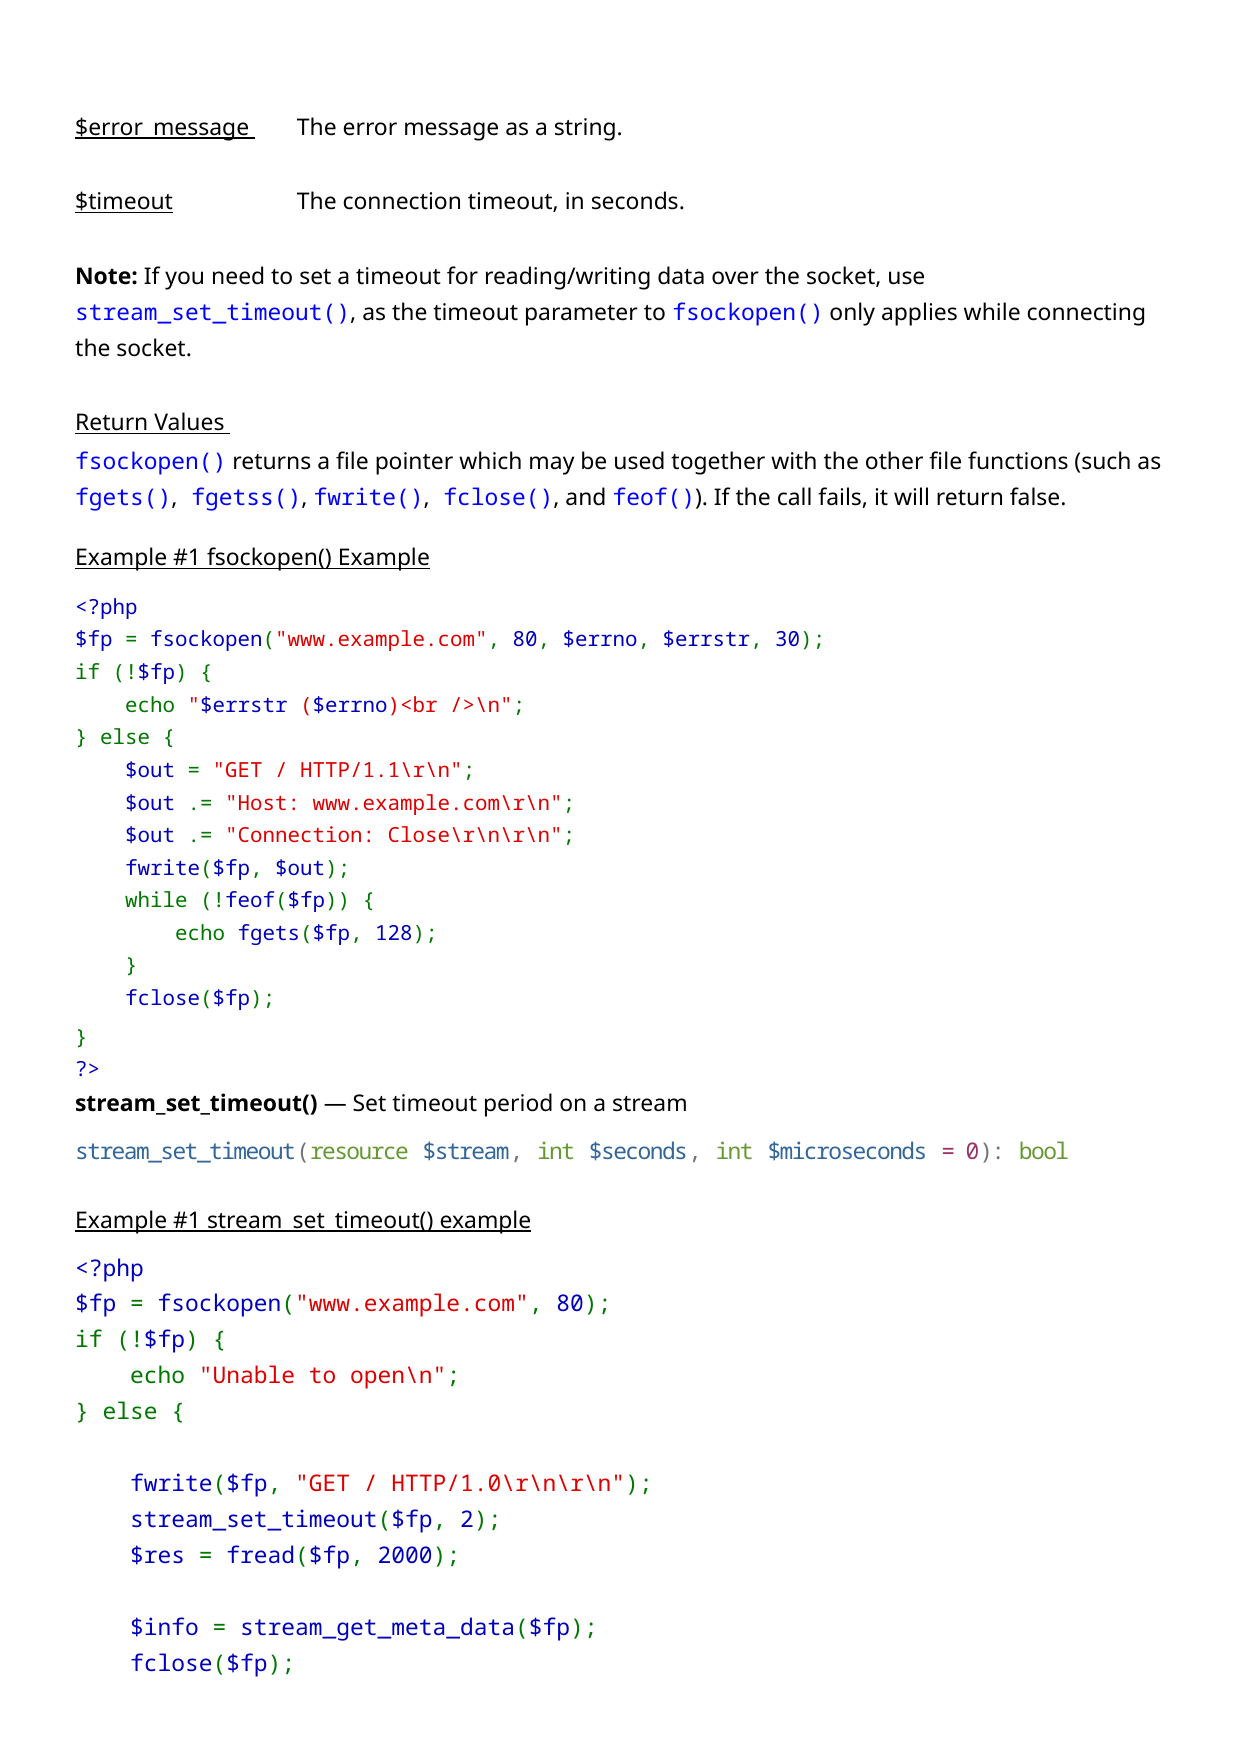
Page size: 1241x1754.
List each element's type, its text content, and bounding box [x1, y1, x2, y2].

text ?> [75, 1054, 1166, 1083]
text Example #1 fsockopen() Example [75, 541, 1166, 572]
text stream_set_timeout() — Set timeout period on a stream [75, 1087, 1166, 1118]
text <?php $fp = fsockopen("www.example.com", 80); if (!$fp) { echo "Unable to open\n"; } else { fwrite($fp, "GET / HTTP/1.0\r\n\r\n"); stream_set_timeout($fp, 2); $res = fread($fp, 2000); $info = stream_get_meta_data($fp); fclose($fp); [75, 1251, 1166, 1678]
text <?php $fp = fsockopen("www.example.com", 80, $errno, $errstr, 30); if (!$fp) { echo "$errstr ($errno)<br />\n"; } else { $out = "GET / HTTP/1.1\r\n"; $out .= "Host: www.example.com\r\n"; $out .= "Connection: Close\r\n\r\n"; fwrite($fp, $out); while (!feof($fp)) { echo fgets($fp, 128); } fclose($fp); [75, 592, 1166, 1012]
text $error_message The error message as a string. [75, 111, 1166, 142]
text } [75, 1022, 1166, 1050]
text fsockopen() returns a file pointer which may be used together with the other file functions (such as fgets(), fgetss(), fwrite(), fclose(), and feof()). If the call fails, it will return false. [75, 445, 1166, 512]
text $timeout The connection timeout, in seconds. [75, 185, 1166, 216]
text Return Values [75, 406, 1166, 437]
text Note: If you need to set a timeout for reading/writing data over the socket, use stream_set_timeout(), as the timeout parameter to fsockopen() only applies while connecting the socket. [75, 260, 1166, 363]
text Example #1 stream_set_timeout() example [75, 1203, 1166, 1235]
text stream_set_timeout(resource $stream, int $seconds, int $microseconds = 0): bool [75, 1135, 1166, 1166]
